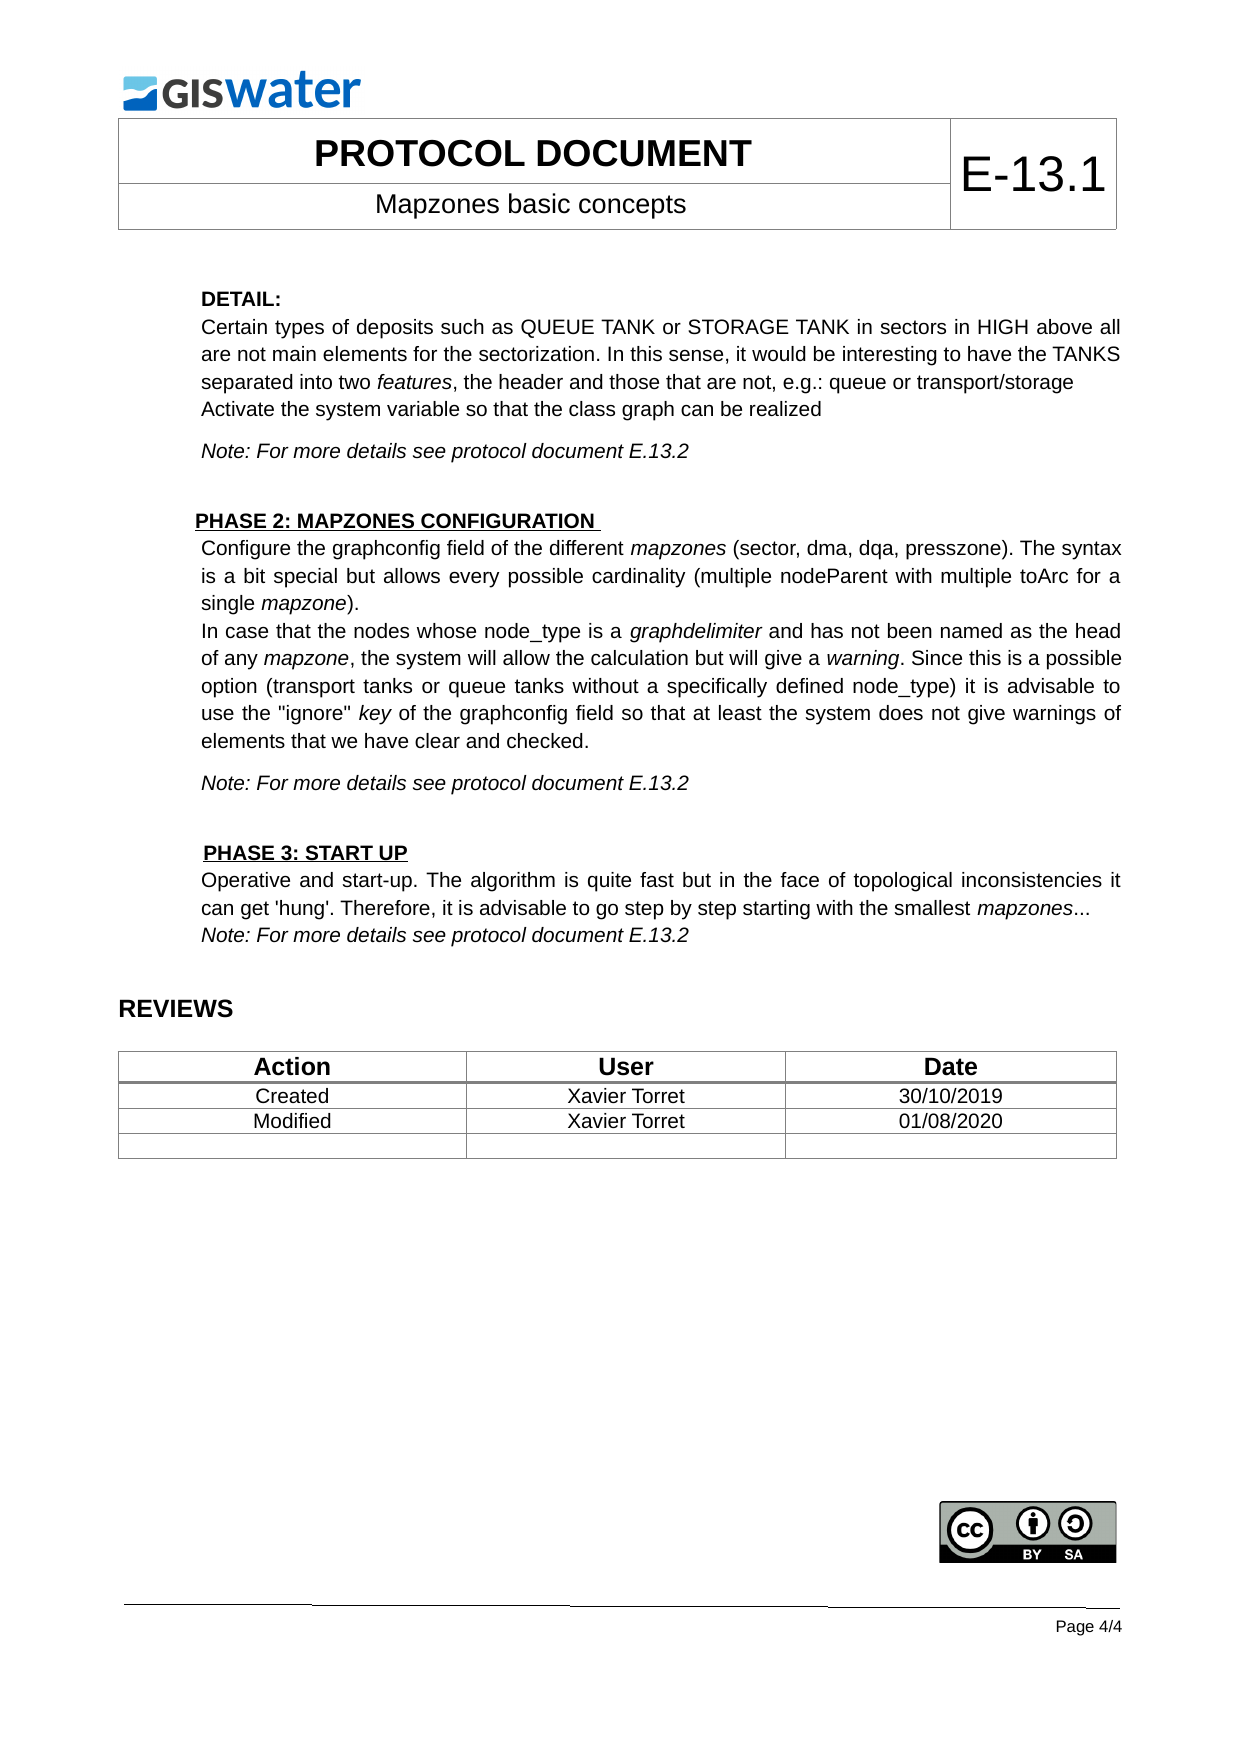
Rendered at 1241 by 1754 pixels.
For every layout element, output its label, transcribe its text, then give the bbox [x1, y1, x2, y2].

table_header Date [786, 1052, 1116, 1081]
text Configure the graphconfig field of the different mapzones (sector, dma, dqa, presszone). The syntax is a bit special but allows every possible cardinality (multiple nodeParent with multiple toArc for a single mapzone). [201, 536, 1122, 615]
table_cell [467, 1134, 785, 1158]
text Note: For more details see protocol document E.13.2 [201, 923, 1122, 947]
list REVIEWS [118, 965, 1122, 1022]
text Note: For more details see protocol document E.13.2 [201, 771, 1122, 795]
table_cell Created [119, 1084, 466, 1108]
table_header User [467, 1052, 785, 1081]
table_cell [119, 1134, 466, 1158]
table_cell 01/08/2020 [786, 1109, 1116, 1133]
text In case that the nodes whose node_type is a graphdelimiter and has not been named as the head of any mapzone, the system will allow the calculation but will give a warning. Since this is a possible option (transport tanks or queue tanks without a specifically defined node_type) it is advisable to use the "ignore" key of the graphconfig field so that at least the system does not give warnings of elements that we have clear and checked. [201, 619, 1122, 753]
text Note: For more details see protocol document E.13.2 [195, 439, 1122, 463]
list DETAIL: [201, 287, 821, 311]
table_cell Xavier Torret [467, 1109, 785, 1133]
picture [939, 1501, 1117, 1563]
text PHASE 2: MAPZONES CONFIGURATION [195, 481, 1122, 533]
text PHASE 3: START UP [118, 813, 1122, 864]
text Activate the system variable so that the class graph can be realized [195, 397, 1122, 421]
text Operative and start-up. The algorithm is quite fast but in the face of topological inconsistencies it can get 'hung'. Therefore, it is advisable to go step by step starting with the smallest mapzones... [201, 868, 1122, 919]
table_cell Xavier Torret [467, 1084, 785, 1108]
table_cell [786, 1134, 1116, 1158]
table_cell 30/10/2019 [786, 1084, 1116, 1108]
table_header Action [119, 1052, 466, 1081]
picture [119, 66, 365, 115]
text Certain types of deposits such as QUEUE TANK or STORAGE TANK in sectors in HIGH above all are not main elements for the sectorization. In this sense, it would be interesting to have the TANKS separated into two features, the header and those that are not, e.g.: queue or transport/storage [201, 314, 1122, 393]
table_cell Modified [119, 1109, 466, 1133]
